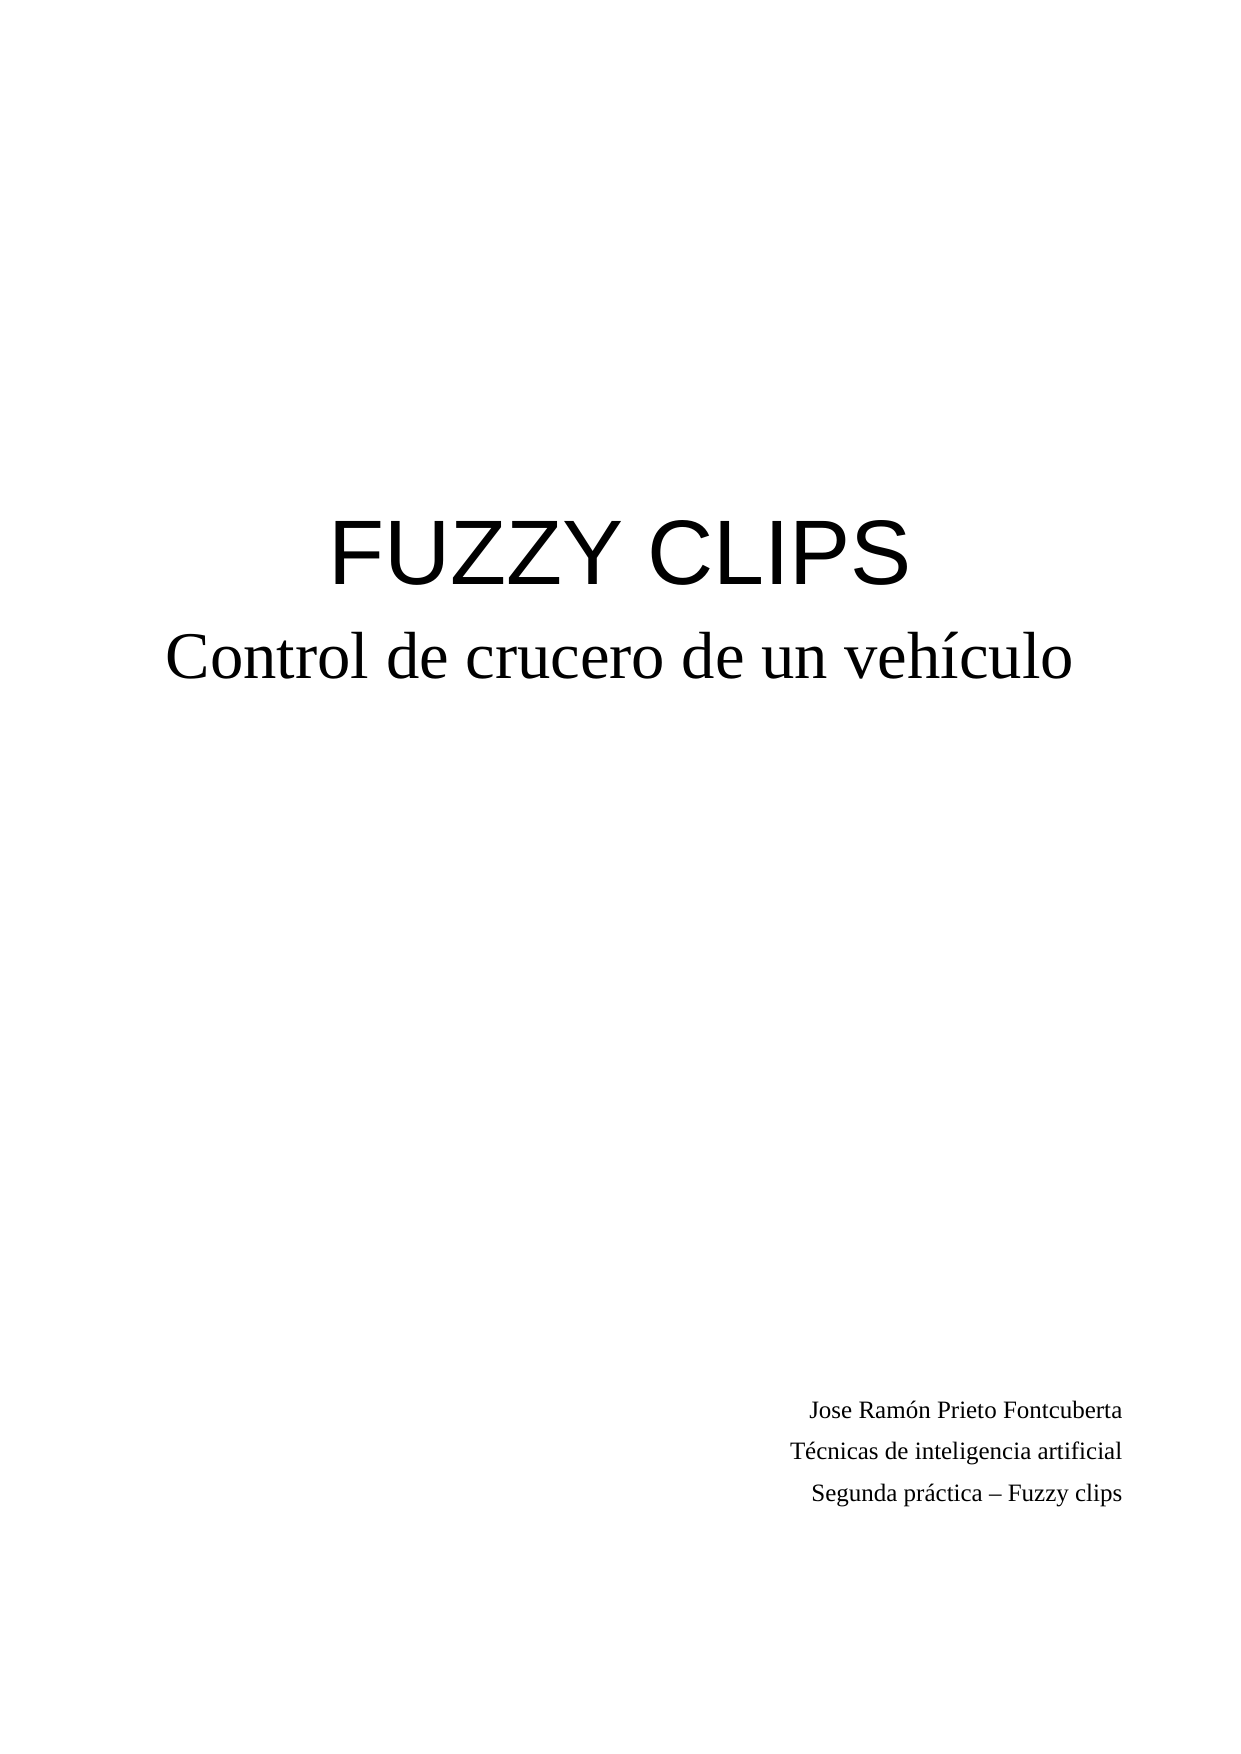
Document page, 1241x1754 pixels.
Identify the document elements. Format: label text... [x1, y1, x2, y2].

text Jose Ramón Prieto Fontcuberta [118, 1395, 1122, 1424]
text Control de crucero de un vehículo [118, 616, 1122, 693]
subtitle FUZZY CLIPS [118, 498, 1122, 604]
text Segunda práctica – Fuzzy clips [118, 1478, 1122, 1506]
text Técnicas de inteligencia artificial [118, 1436, 1122, 1465]
